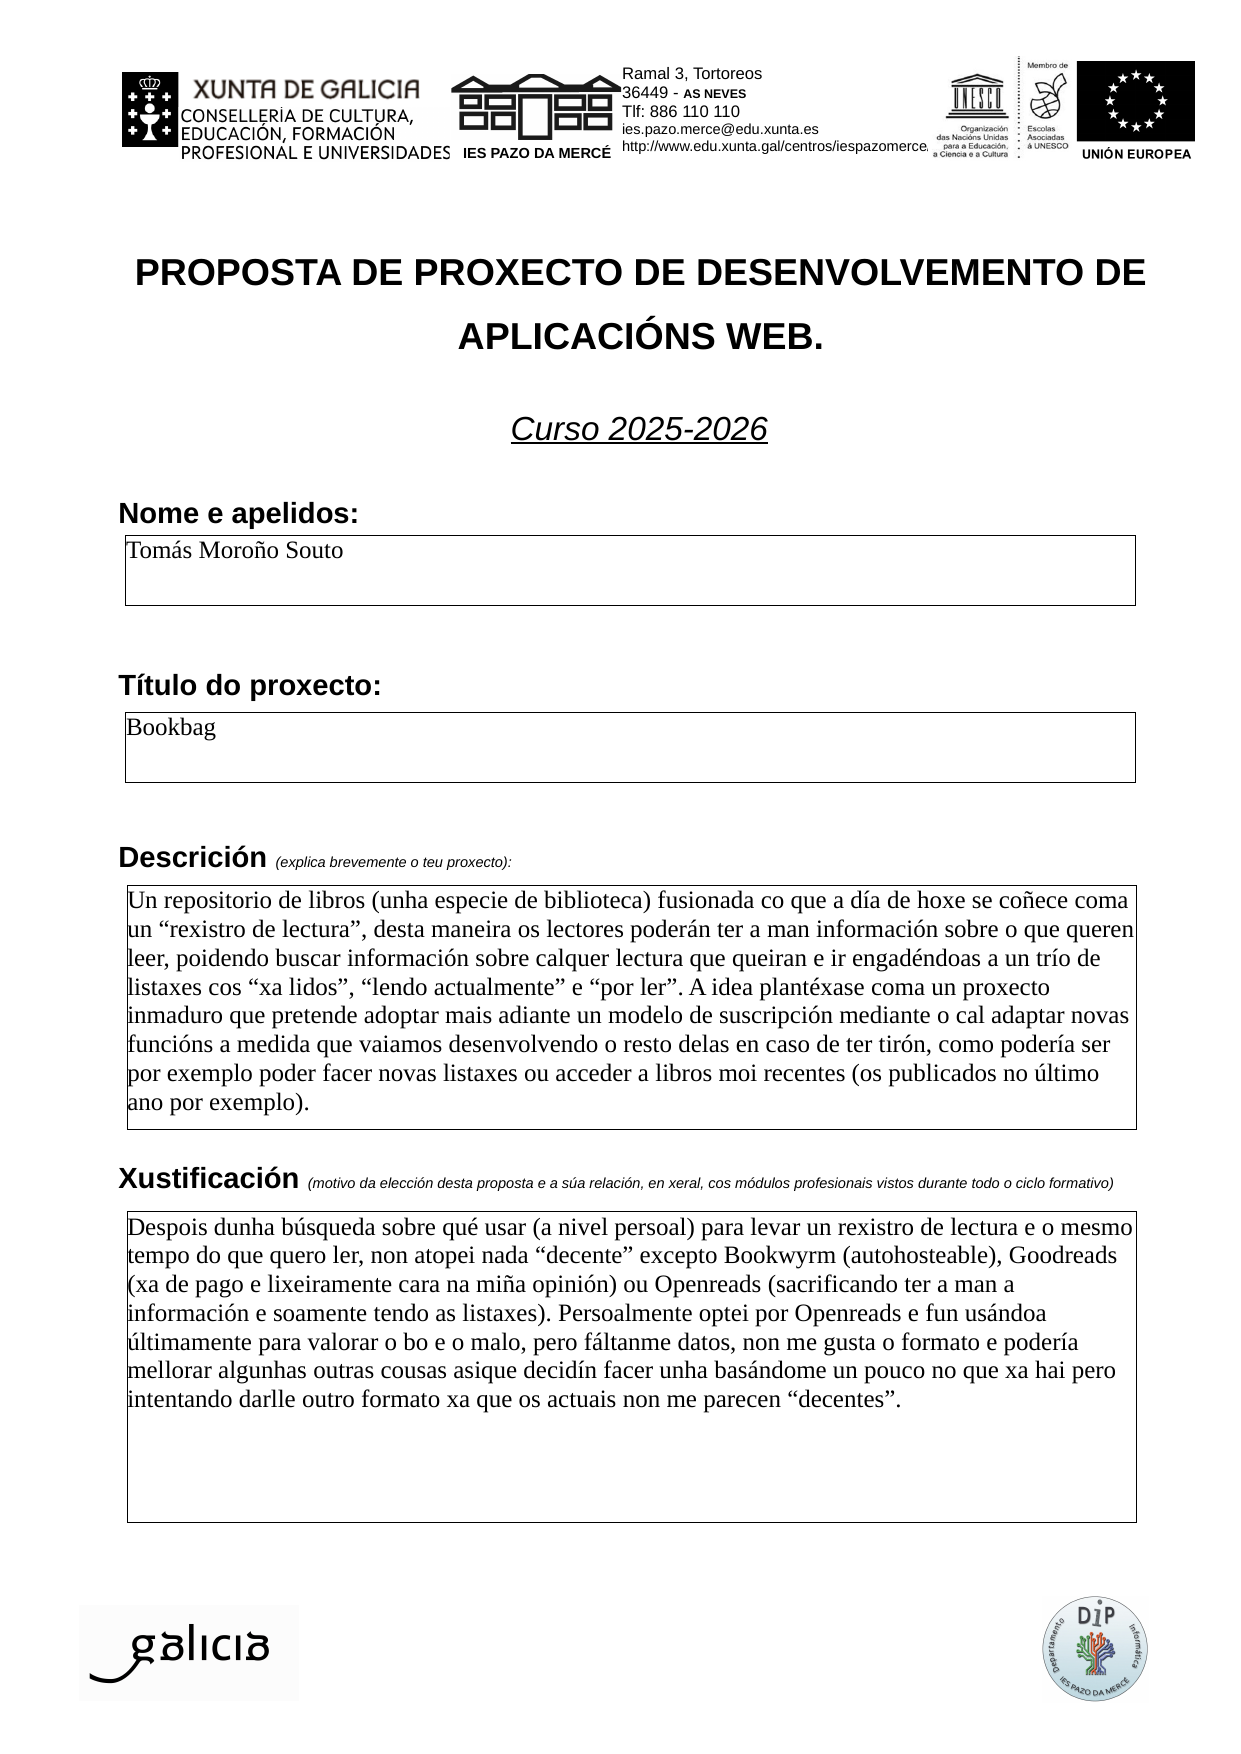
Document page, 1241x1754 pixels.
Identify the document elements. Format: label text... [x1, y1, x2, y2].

text PROPOSTA DE PROXECTO DE DESENVOLVEMENTO DE APLICACIÓNS WEB. [118, 250, 1163, 357]
picture [1042, 1596, 1149, 1703]
picture [122, 72, 450, 162]
text Nome e apelidos: [118, 496, 1163, 529]
picture [451, 74, 622, 140]
text Curso 2025-2026 [118, 408, 1163, 447]
picture [78, 1605, 300, 1701]
picture [928, 56, 1077, 163]
text Xustificación (motivo da elección desta proposta e a súa relación, en xeral, cos módulos profesionais vistos durante todo o ciclo formativo) [118, 1161, 1163, 1195]
text Descrición (explica brevemente o teu proxecto): [118, 840, 1163, 873]
text Título do proxecto: [118, 668, 1163, 701]
